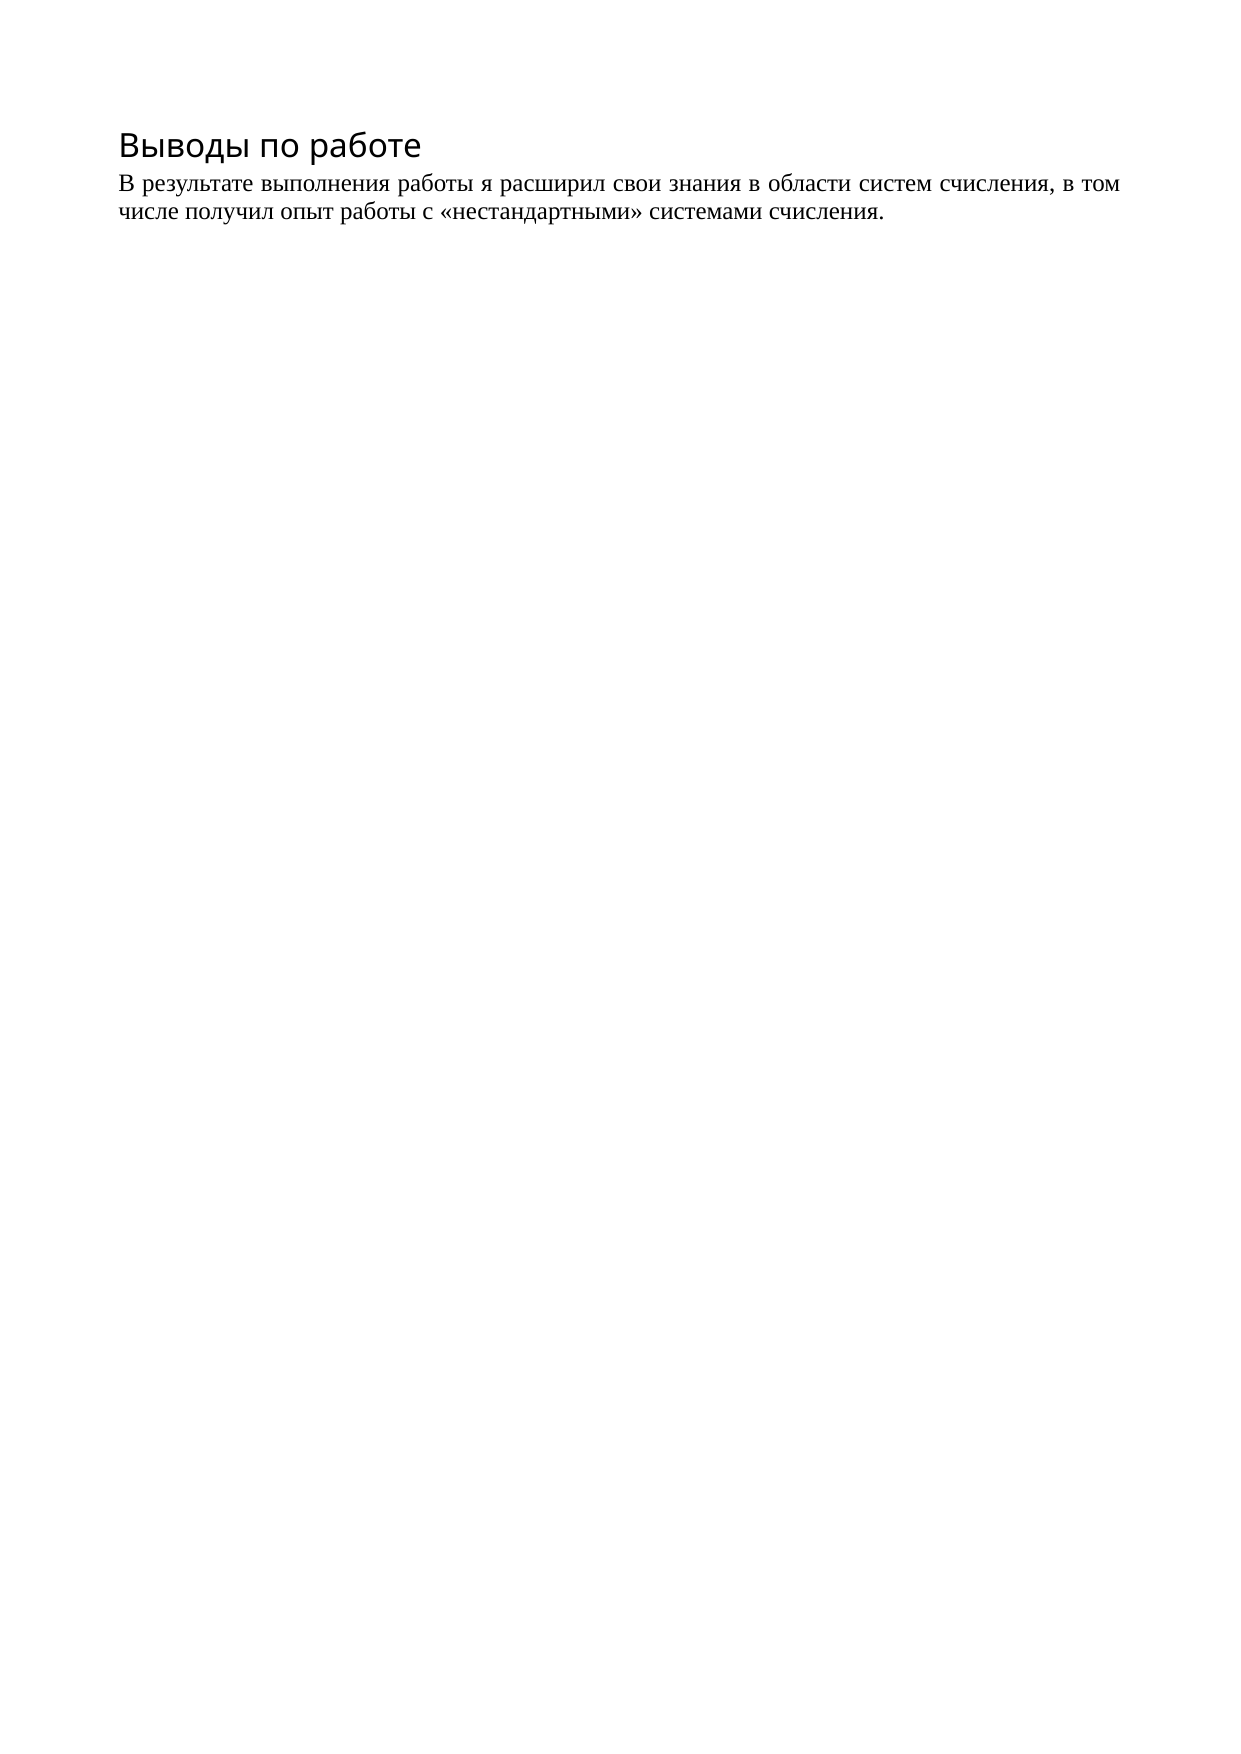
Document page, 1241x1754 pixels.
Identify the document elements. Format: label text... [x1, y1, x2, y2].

subtitle Выводы по работе [118, 122, 1122, 168]
text В результате выполнения работы я расширил свои знания в области систем счисления, в том числе получил опыт работы с «нестандартными» системами счисления. [118, 168, 1122, 225]
